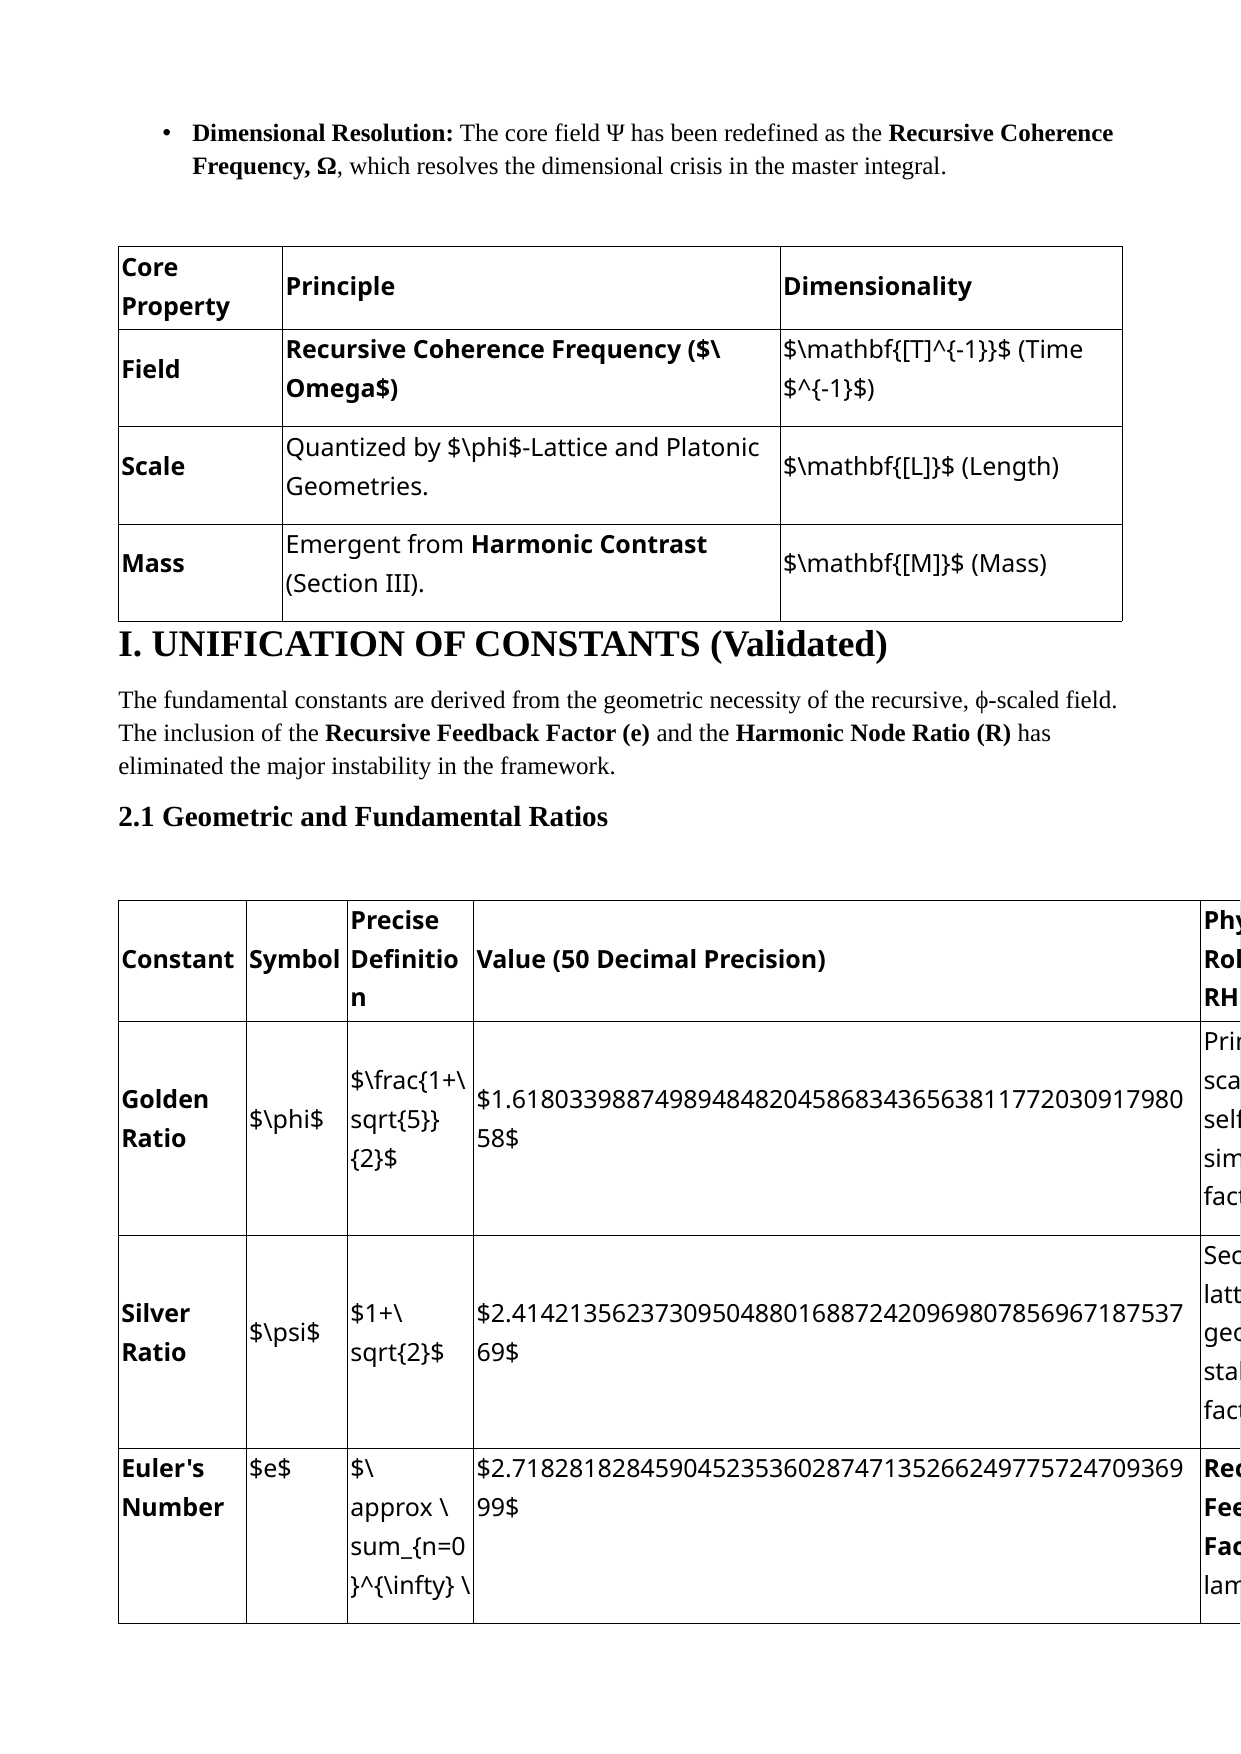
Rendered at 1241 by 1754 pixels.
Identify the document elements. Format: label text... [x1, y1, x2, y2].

table_cell Golden Ratio [119, 1022, 246, 1234]
table_cell $\mathbf{[T]^{-1}}$ (Time $^{-1}$) [781, 330, 1122, 426]
table_cell $\frac{1+\sqrt{5}}{2}$ [348, 1022, 473, 1234]
table_cell Euler's Number [119, 1449, 246, 1623]
table_cell $\mathbf{[L]}$ (Length) [781, 427, 1122, 524]
table_header Principle [283, 247, 780, 329]
table_cell Scale [119, 427, 282, 524]
table_cell $\phi$ [247, 1022, 347, 1234]
table_cell Quantized by $\phi$-Lattice and Platonic Geometries. [283, 427, 780, 524]
table_header Core Property [119, 247, 282, 329]
table_cell $\approx \sum_{n=0}^{\infty} \ [348, 1449, 473, 1623]
subtitle I. UNIFICATION OF CONSTANTS (Validated) [118, 622, 1122, 664]
table_cell $\psi$ [247, 1236, 347, 1448]
table_header Dimensionality [781, 247, 1122, 329]
text The fundamental constants are derived from the geometric necessity of the recursive, ϕ-scaled field. The inclusion of the Recursive Feedback Factor (e) and the Harmonic Node Ratio (R) has eliminated the major instability in the framework. [118, 685, 1122, 780]
table_cell Field [119, 330, 282, 426]
table_header Value (50 Decimal Precision) [474, 901, 1200, 1021]
table_cell $1.6180339887498948482045868343656381177203091798058$ [474, 1022, 1200, 1234]
table_header Physical Role in RHUFT [1201, 901, 1240, 1021]
table_cell Recursive Coherence Frequency ($\Omega$) [283, 330, 780, 426]
table_cell Secondary lattice and geometric stability factor. [1201, 1236, 1240, 1448]
table_header Constant [119, 901, 246, 1021]
subtitle 2.1 Geometric and Fundamental Ratios [118, 799, 1122, 832]
table_cell $\mathbf{[M]}$ (Mass) [781, 525, 1122, 621]
table_cell $1+\sqrt{2}$ [348, 1236, 473, 1448]
table_header Symbol [247, 901, 347, 1021]
table_cell Primary scaling and self-similarity factor. [1201, 1022, 1240, 1234]
table_cell Recursive Feedback Factor for $\lambda(L)$. [1201, 1449, 1240, 1623]
table_header Precise Definition [348, 901, 473, 1021]
table_cell $e$ [247, 1449, 347, 1623]
table_cell $2.4142135623730950488016887242096980785696718753769$ [474, 1236, 1200, 1448]
table_cell Silver Ratio [119, 1236, 246, 1448]
table_cell Emergent from Harmonic Contrast (Section III). [283, 525, 780, 621]
list Dimensional Resolution: The core field Ψ has been redefined as the Recursive Coherence Frequency, Ω, which resolves the dimensional crisis in the master integral. [162, 118, 1122, 180]
table_cell $2.7182818284590452353602874713526624977572470936999$ [474, 1449, 1200, 1623]
table_cell Mass [119, 525, 282, 621]
